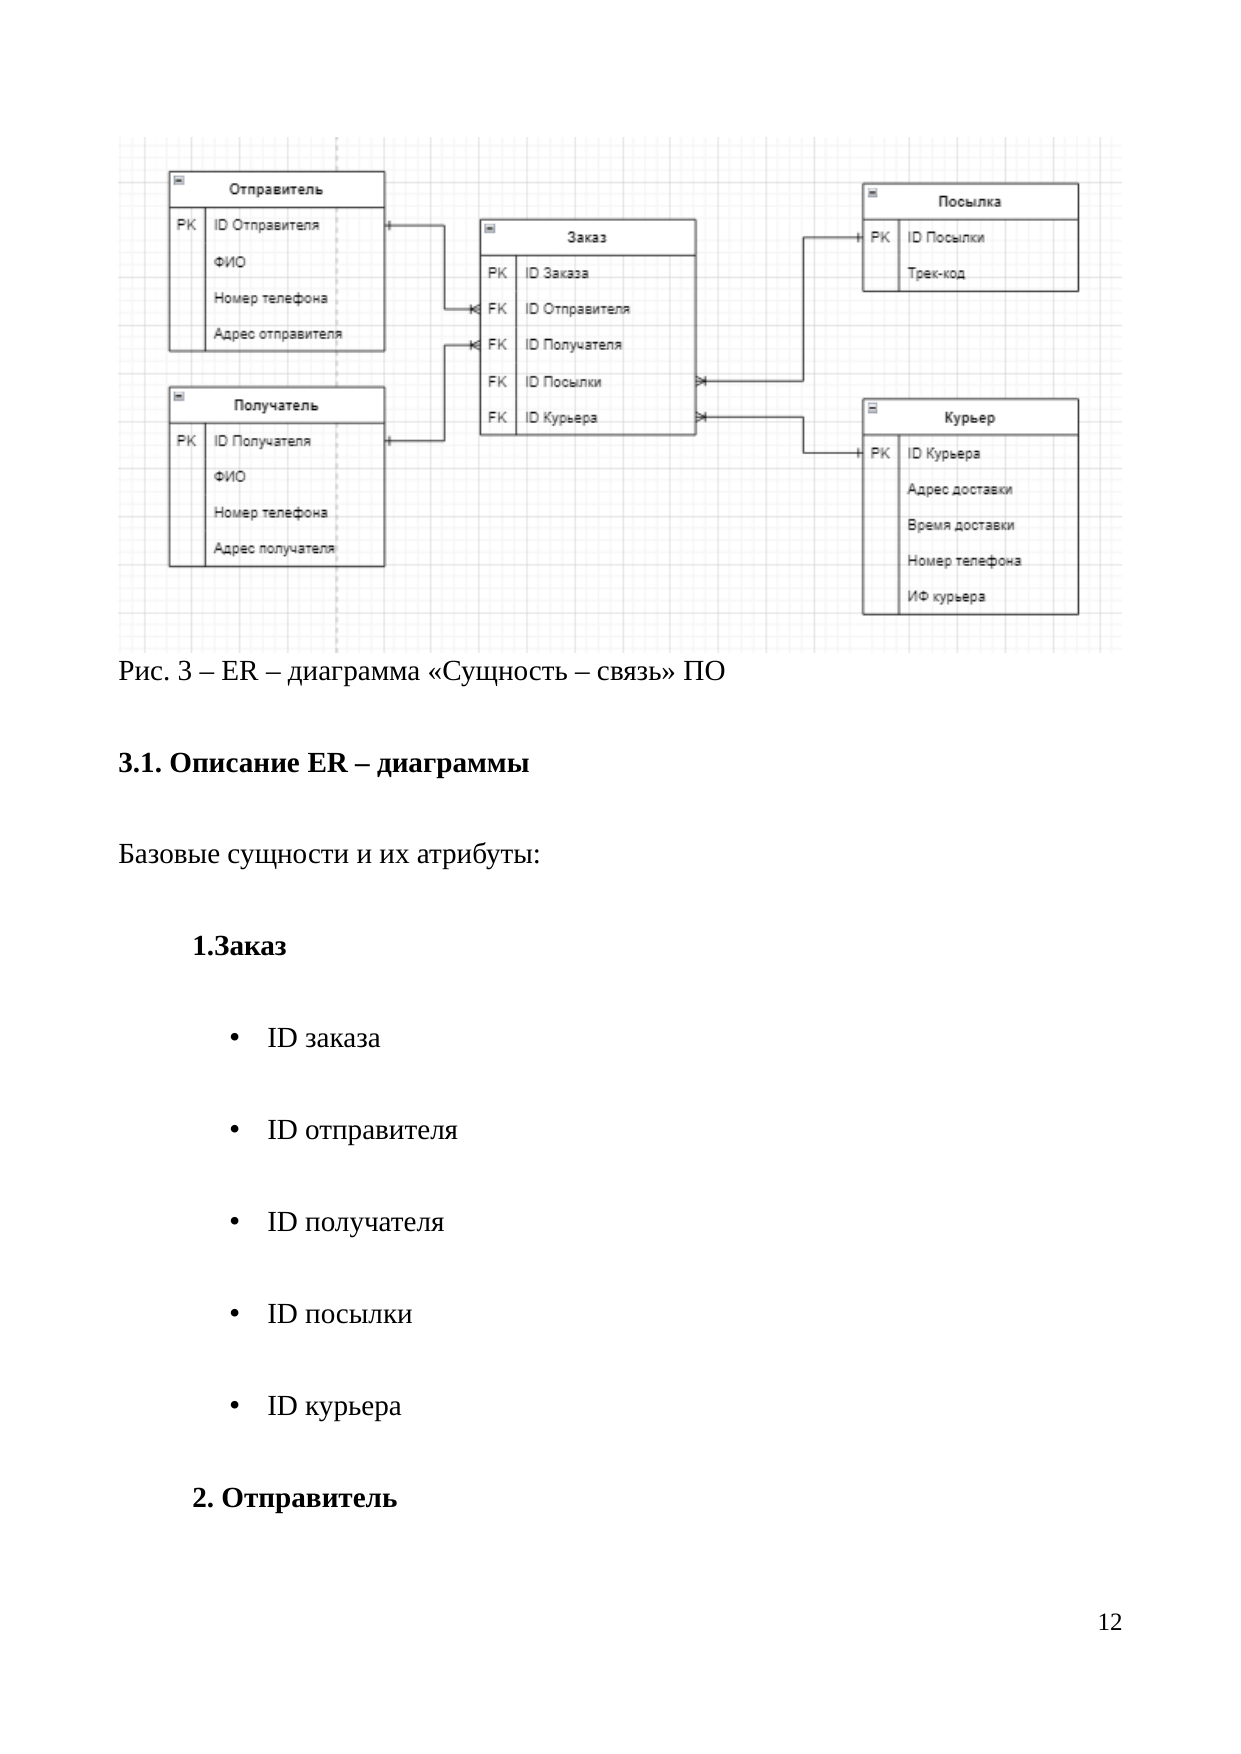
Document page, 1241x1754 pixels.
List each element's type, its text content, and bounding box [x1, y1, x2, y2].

subtitle 1.Заказ [118, 928, 1122, 962]
subtitle Рис. 3 – ER – диаграмма «Сущность – связь» ПО [118, 653, 1122, 686]
subtitle ID отправителя [229, 1112, 1122, 1146]
subtitle 3.1. Описание ER – диаграммы [118, 745, 1122, 778]
subtitle Базовые сущности и их атрибуты: [118, 837, 1122, 870]
subtitle [118, 118, 1122, 137]
subtitle ID посылки [229, 1296, 1122, 1330]
subtitle 2. Отправитель [118, 1480, 1122, 1514]
subtitle ID курьера [229, 1388, 1122, 1422]
picture [118, 137, 1123, 653]
subtitle ID получателя [229, 1204, 1122, 1238]
subtitle ID заказа [229, 1020, 1122, 1054]
